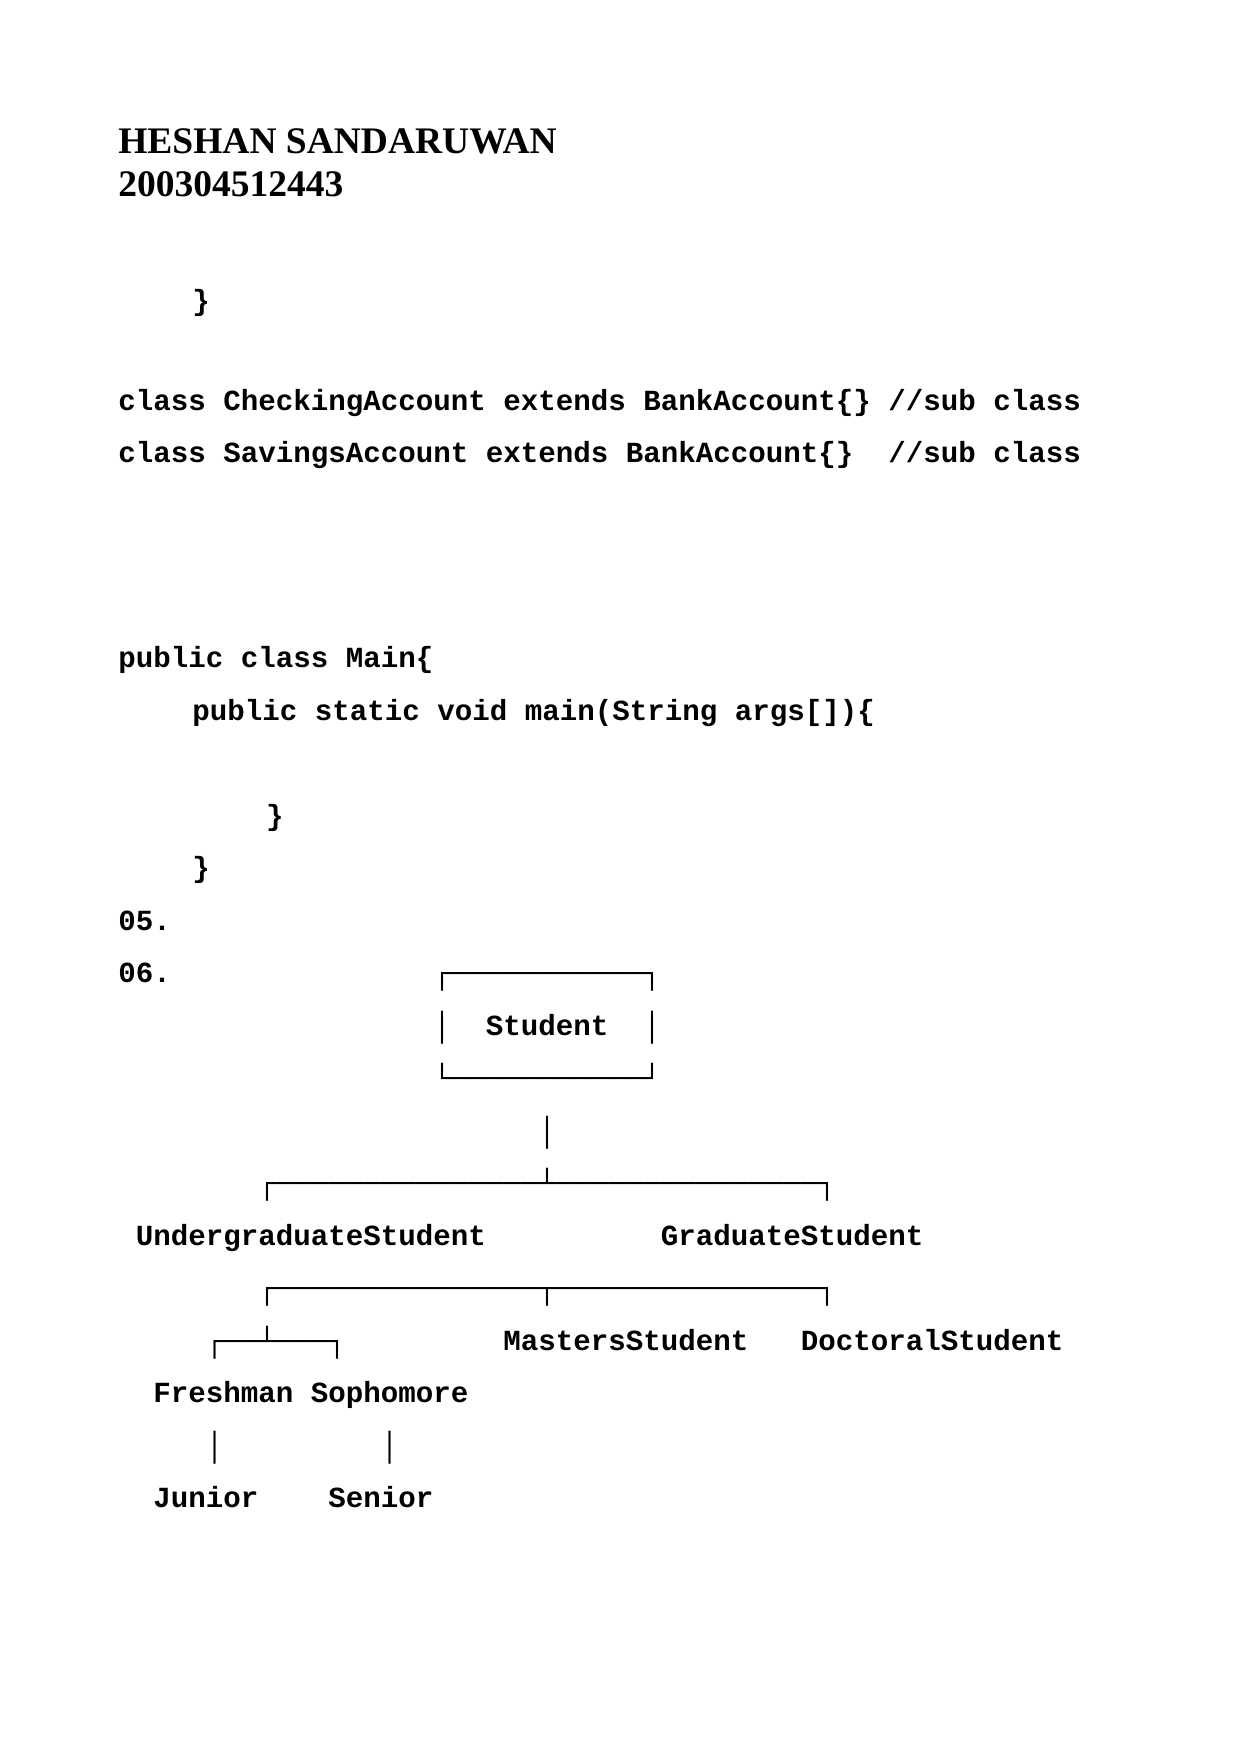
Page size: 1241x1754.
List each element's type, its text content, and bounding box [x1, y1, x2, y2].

text ┌───────────────┬───────────────┐ [118, 1273, 1122, 1306]
text 06. ┌───────────┐ [118, 958, 1122, 991]
text └───────────┘ [118, 1063, 1122, 1096]
text │ │ [390, 1431, 1122, 1464]
text Freshman Sophomore [118, 1378, 1122, 1411]
text ┌──┴───┐ MastersStudent DoctoralStudent [268, 1326, 1122, 1359]
text │ [118, 1116, 546, 1149]
text public class Main{ [118, 643, 1122, 676]
text │ │ [118, 1431, 213, 1464]
text │ │ [215, 1431, 388, 1464]
text 05. [118, 906, 1122, 939]
text public static void main(String args[]){ [118, 696, 1122, 729]
text } [118, 801, 1122, 834]
text │ Student │ [653, 1011, 1122, 1044]
text ┌──┴───┐ MastersStudent DoctoralStudent [118, 1326, 266, 1359]
text ┌───────────────┴───────────────┐ [118, 1168, 546, 1201]
text │ Student │ [118, 1011, 441, 1044]
text ┌──┴───┐ MastersStudent DoctoralStudent [215, 1342, 336, 1359]
text UndergraduateStudent GraduateStudent [118, 1221, 1122, 1254]
text class CheckingAccount extends BankAccount{} //sub class [118, 386, 1122, 419]
text ┌───────────────┴───────────────┐ [268, 1184, 826, 1201]
text Junior Senior [118, 1483, 1122, 1516]
text class SavingsAccount extends BankAccount{} //sub class [118, 438, 1122, 472]
text │ [548, 1116, 1122, 1149]
text ┌───────────────┴───────────────┐ [548, 1168, 1122, 1201]
text │ Student │ [443, 1011, 651, 1044]
text } [118, 286, 1122, 319]
text } [118, 853, 1122, 886]
